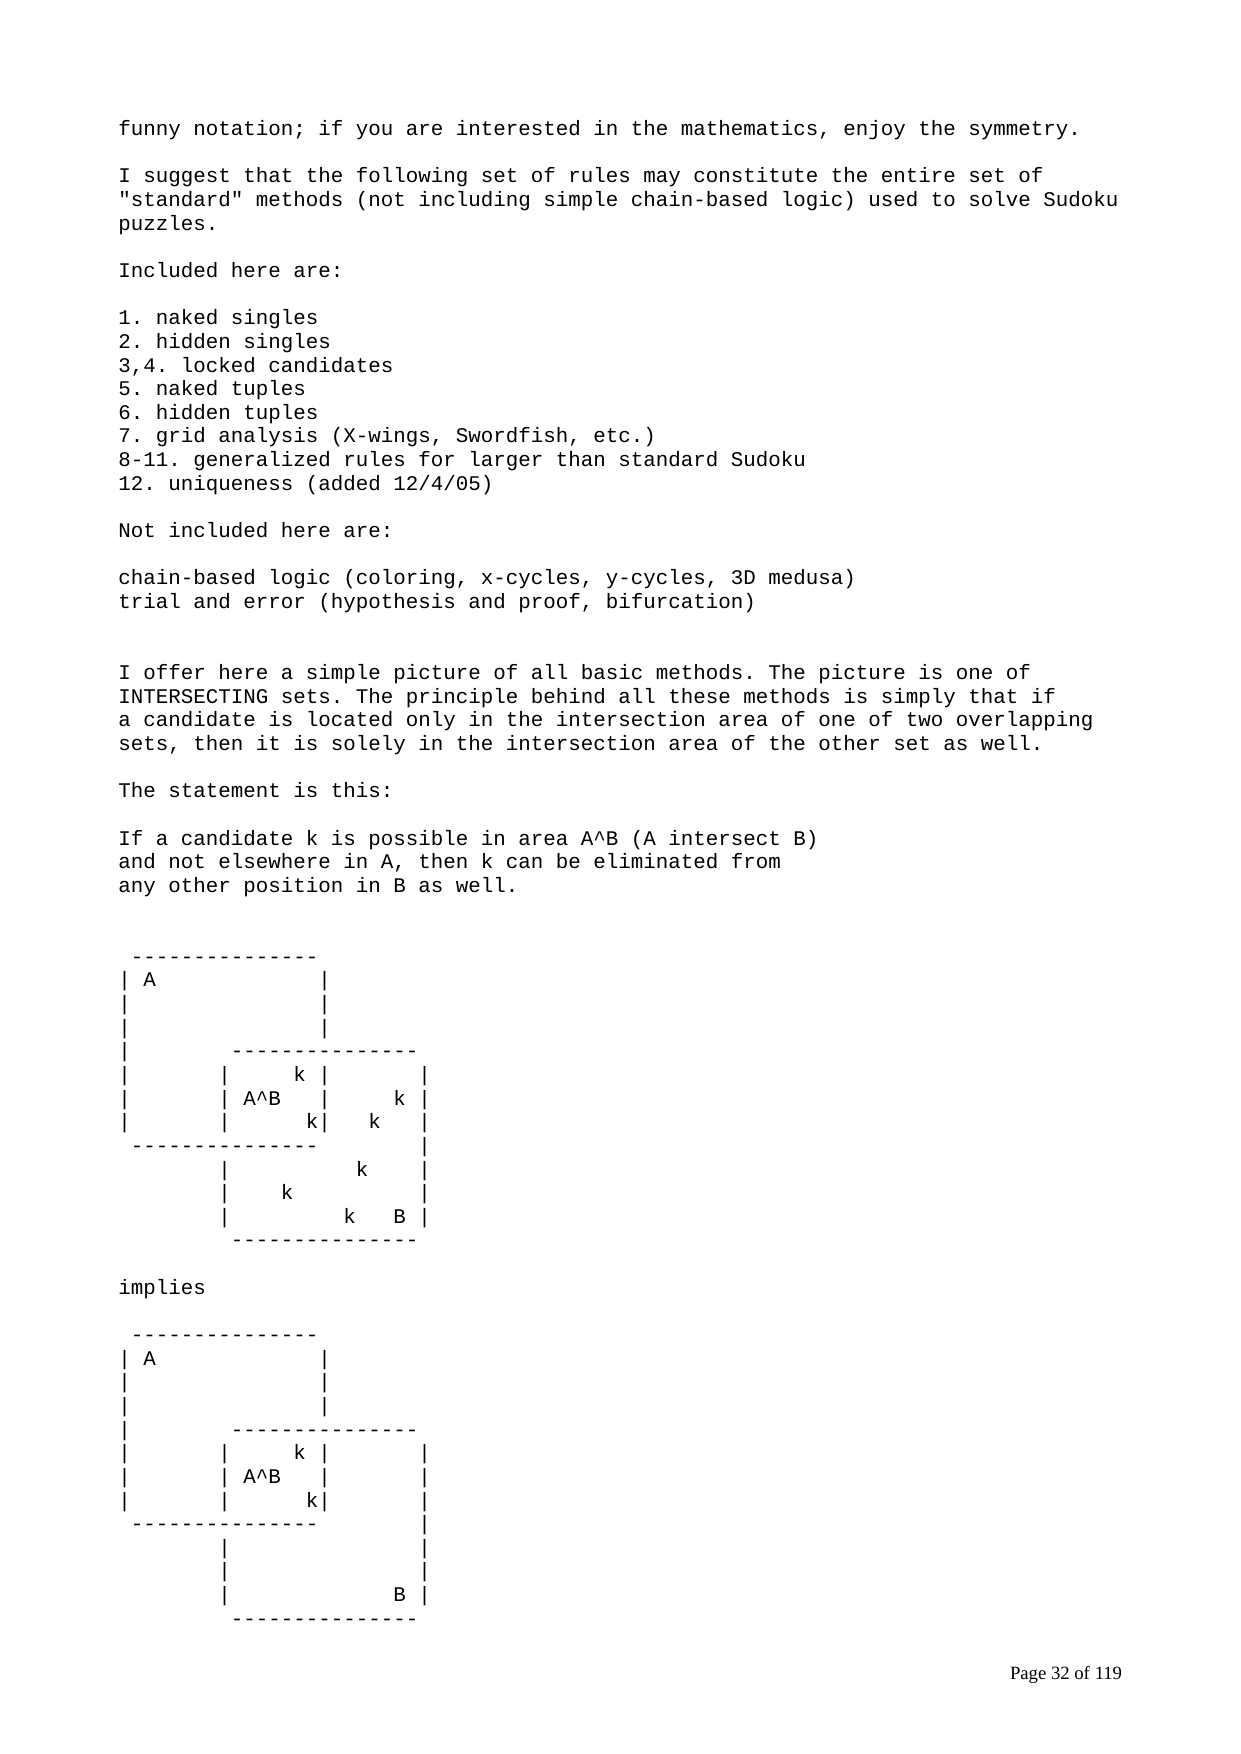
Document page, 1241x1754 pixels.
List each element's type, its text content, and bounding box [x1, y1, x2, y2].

text 3,4. locked candidates [118, 354, 1122, 378]
text --------------- | [118, 1135, 1122, 1158]
text If a candidate k is possible in area A^B (A intersect B) [118, 827, 1122, 851]
text | k | [118, 1158, 1122, 1182]
text 2. hidden singles [118, 331, 1122, 354]
text INTERSECTING sets. The principle behind all these methods is simply that if [118, 686, 1122, 709]
text Included here are: [118, 260, 1122, 284]
text | | [118, 1017, 1122, 1040]
text "standard" methods (not including simple chain-based logic) used to solve Sudoku puzzles. [118, 189, 1122, 236]
text | k B | [118, 1206, 1122, 1229]
text | | [118, 993, 1122, 1017]
text sets, then it is solely in the intersection area of the other set as well. [118, 733, 1122, 757]
text --------------- [118, 1324, 1122, 1348]
text | | k | | [118, 1064, 1122, 1088]
text | | A^B | | [118, 1466, 1122, 1489]
text 6. hidden tuples [118, 402, 1122, 426]
text and not elsewhere in A, then k can be eliminated from [118, 851, 1122, 875]
text | --------------- [118, 1040, 1122, 1064]
text The statement is this: [118, 780, 1122, 804]
text --------------- [118, 1608, 1122, 1631]
text I suggest that the following set of rules may constitute the entire set of [118, 165, 1122, 189]
text --------------- | [118, 1513, 1122, 1537]
text Not included here are: [118, 520, 1122, 544]
text | | [118, 1371, 1122, 1395]
text | B | [118, 1584, 1122, 1608]
text | | k | | [118, 1442, 1122, 1466]
text | | A^B | k | [118, 1088, 1122, 1111]
text 7. grid analysis (X-wings, Swordfish, etc.) [118, 426, 1122, 449]
text | | k| | [118, 1489, 1122, 1513]
text I offer here a simple picture of all basic methods. The picture is one of [118, 662, 1122, 686]
text --------------- [118, 946, 1122, 969]
text | | [118, 1395, 1122, 1419]
text | k | [118, 1182, 1122, 1206]
text | | [118, 1561, 1122, 1584]
text | | [118, 1537, 1122, 1561]
text chain-based logic (coloring, x-cycles, y-cycles, 3D medusa) [118, 567, 1122, 591]
text 1. naked singles [118, 307, 1122, 331]
text 8-11. generalized rules for larger than standard Sudoku [118, 449, 1122, 473]
text --------------- [118, 1229, 1122, 1253]
text | --------------- [118, 1419, 1122, 1442]
text | | k| k | [118, 1111, 1122, 1135]
text implies [118, 1277, 1122, 1300]
text trial and error (hypothesis and proof, bifurcation) [118, 591, 1122, 615]
text any other position in B as well. [118, 875, 1122, 898]
text a candidate is located only in the intersection area of one of two overlapping [118, 709, 1122, 733]
text 12. uniqueness (added 12/4/05) [118, 473, 1122, 496]
text funny notation; if you are interested in the mathematics, enjoy the symmetry. [118, 118, 1122, 142]
text 5. naked tuples [118, 378, 1122, 402]
text | A | [118, 969, 1122, 993]
text | A | [118, 1348, 1122, 1371]
